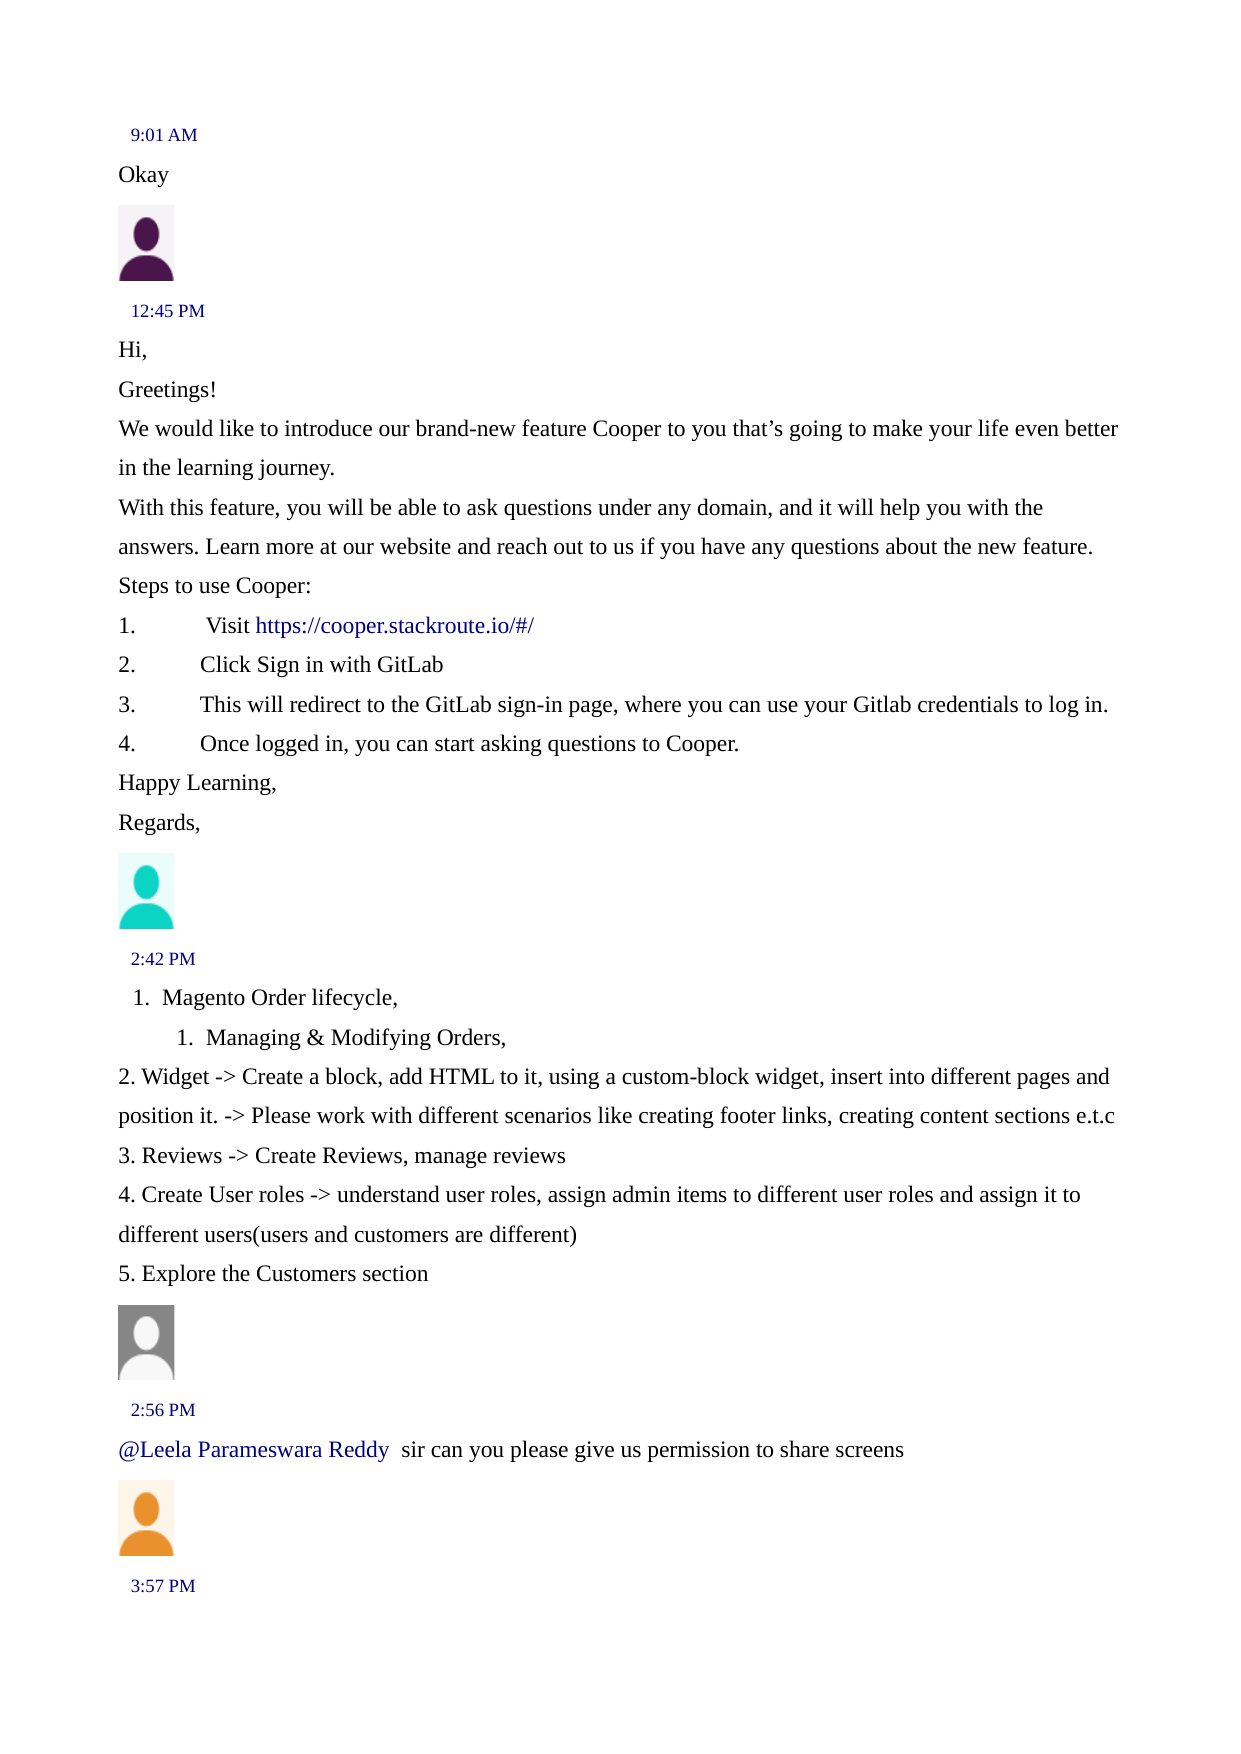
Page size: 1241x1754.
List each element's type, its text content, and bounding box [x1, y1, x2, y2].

list Managing & Modifying Orders, [206, 1023, 1122, 1050]
text 3:57 PM [118, 1569, 1122, 1597]
text @Leela Parameswara Reddy sir can you please give us permission to share screens [118, 1435, 1122, 1462]
text 9:01 AM [118, 118, 1122, 147]
picture [118, 853, 175, 929]
text 2. Widget -> Create a block, add HTML to it, using a custom-block widget, insert into different pages and position it. -> Please work with different scenarios like creating footer links, creating content sections e.t.c 3. Reviews -> Create Reviews, manage reviews 4. Create User roles -> understand user roles, assign admin items to different user roles and assign it to different users(users and customers are different) 5. Explore the Customers section [118, 1062, 1122, 1286]
list Magento Order lifecycle, [162, 984, 1122, 1011]
text 2:42 PM [118, 942, 1122, 971]
text Okay [118, 160, 1122, 187]
text Hi, Greetings! We would like to introduce our brand-new feature Cooper to you that’s going to make your life even better in the learning journey. With this feature, you will be able to ask questions under any domain, and it will help you with the answers. Learn more at our website and reach out to us if you have any questions about the new feature. Steps to use Cooper: 1. Visit https://cooper.stackroute.io/#/ 2. Click Sign in with GitLab 3. This will redirect to the GitLab sign-in page, where you can use your Gitlab credentials to log in. 4. Once logged in, you can start asking questions to Cooper. Happy Learning, Regards, [118, 336, 1122, 835]
picture [118, 1305, 175, 1380]
picture [118, 205, 175, 281]
text 2:56 PM [118, 1393, 1122, 1422]
picture [118, 1480, 175, 1556]
text 12:45 PM [118, 294, 1122, 322]
